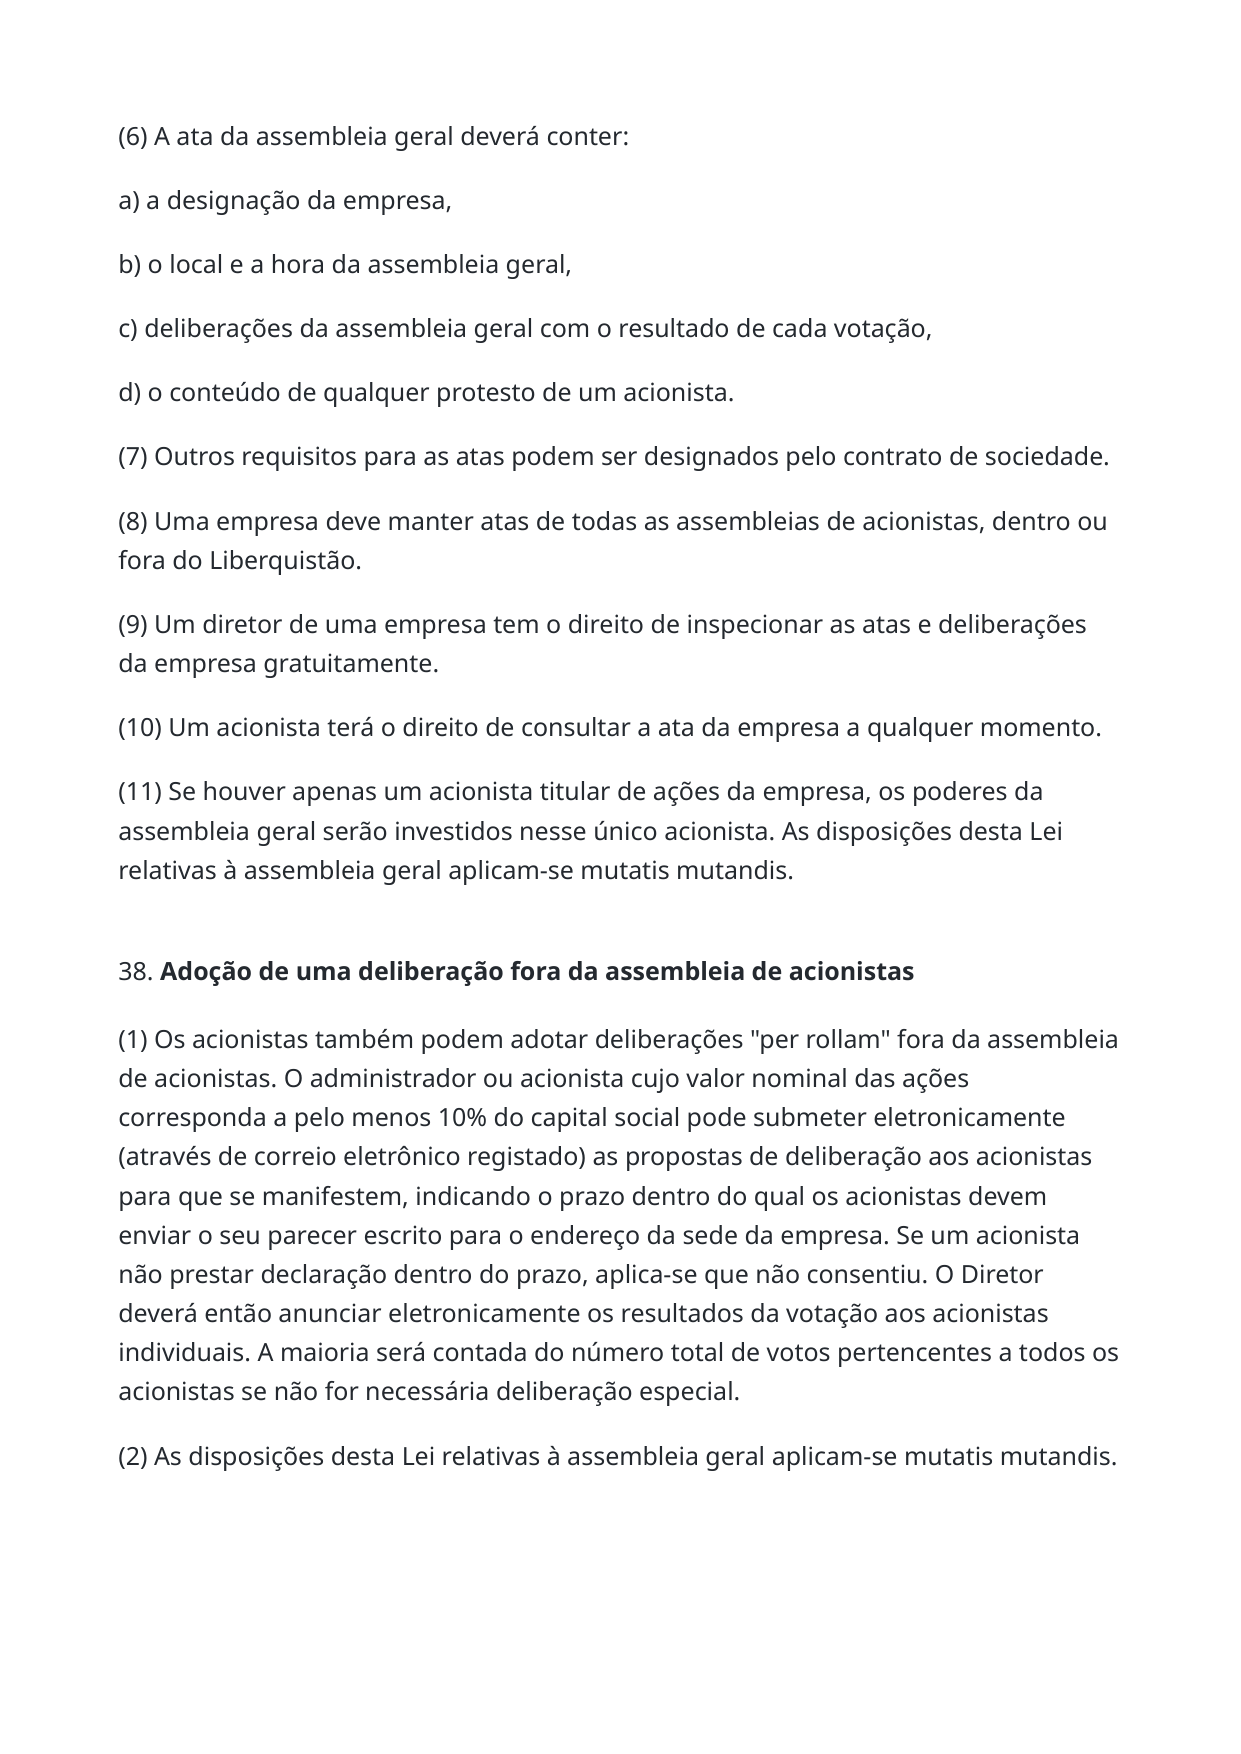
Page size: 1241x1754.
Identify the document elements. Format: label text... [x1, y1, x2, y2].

text (2) As disposições desta Lei relativas à assembleia geral aplicam-se mutatis mutandis. [118, 1438, 1122, 1472]
text (6) A ata da assembleia geral deverá conter: [118, 118, 1122, 152]
text (9) Um diretor de uma empresa tem o direito de inspecionar as atas e deliberações da empresa gratuitamente. [118, 606, 1122, 680]
text a) a designação da empresa, [118, 182, 1122, 216]
text c) deliberações da assembleia geral com o resultado de cada votação, [118, 311, 1122, 345]
subtitle 38. Adoção de uma deliberação fora da assembleia de acionistas [118, 954, 1122, 988]
text (7) Outros requisitos para as atas podem ser designados pelo contrato de sociedade. [118, 439, 1122, 473]
text (1) Os acionistas também podem adotar deliberações "per rollam" fora da assembleia de acionistas. O administrador ou acionista cujo valor nominal das ações corresponda a pelo menos 10% do capital social pode submeter eletronicamente (através de correio eletrônico registado) as propostas de deliberação aos acionistas para que se manifestem, indicando o prazo dentro do qual os acionistas devem enviar o seu parecer escrito para o endereço da sede da empresa. Se um acionista não prestar declaração dentro do prazo, aplica-se que não consentiu. O Diretor deverá então anunciar eletronicamente os resultados da votação aos acionistas individuais. A maioria será contada do número total de votos pertencentes a todos os acionistas se não for necessária deliberação especial. [118, 1021, 1122, 1408]
text b) o local e a hora da assembleia geral, [118, 246, 1122, 281]
text (11) Se houver apenas um acionista titular de ações da empresa, os poderes da assembleia geral serão investidos nesse único acionista. As disposições desta Lei relativas à assembleia geral aplicam-se mutatis mutandis. [118, 774, 1122, 886]
text (10) Um acionista terá o direito de consultar a ata da empresa a qualquer momento. [118, 710, 1122, 744]
text d) o conteúdo de qualquer protesto de um acionista. [118, 375, 1122, 409]
text (8) Uma empresa deve manter atas de todas as assembleias de acionistas, dentro ou fora do Liberquistão. [118, 503, 1122, 576]
